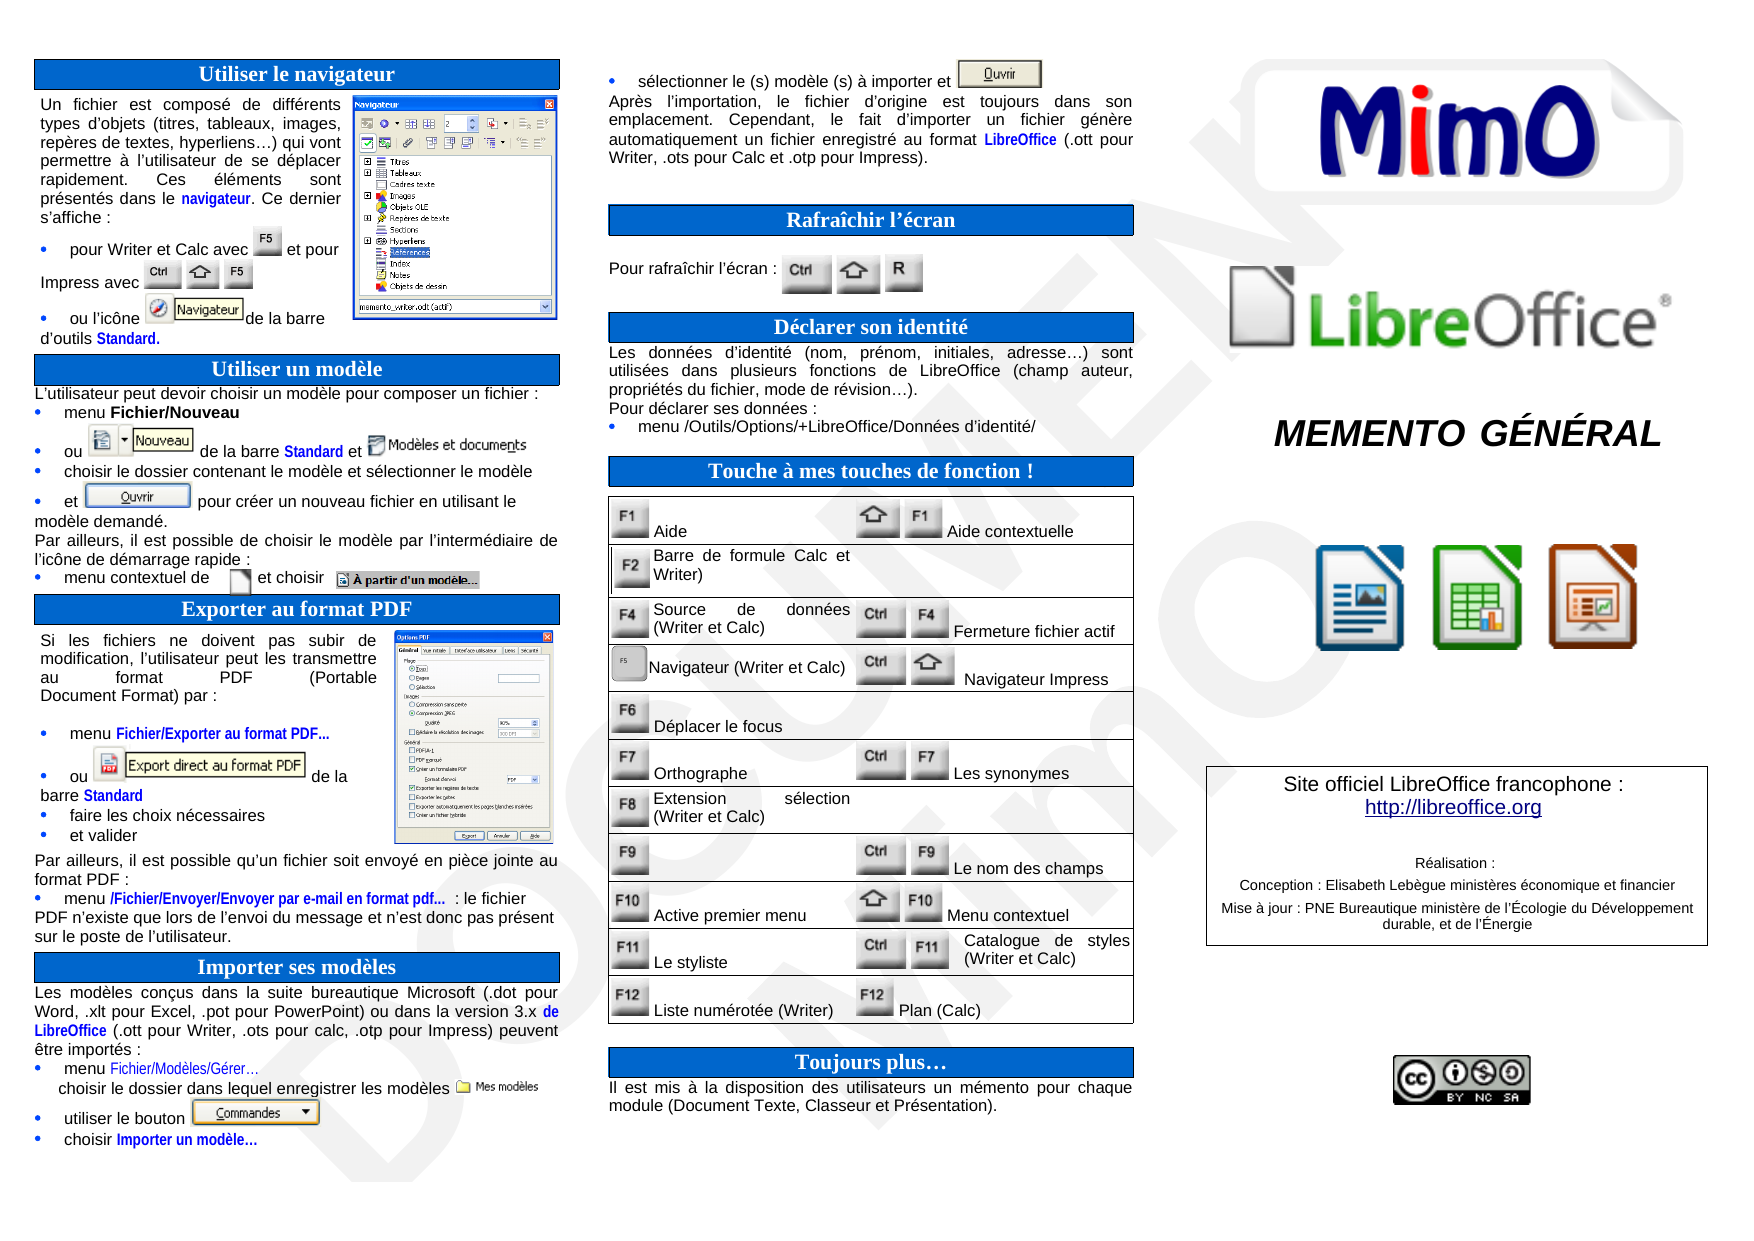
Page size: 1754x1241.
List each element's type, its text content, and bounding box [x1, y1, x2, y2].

table_cell Active premier menu [609, 882, 853, 928]
subtitle Rafraîchir l’écran [610, 206, 1133, 235]
picture [454, 1079, 541, 1095]
picture [1308, 545, 1413, 651]
list ou de la barre Standard et [34, 423, 559, 461]
list menu Fichier/Nouveau [34, 403, 559, 422]
subtitle Touche à mes touches de fonction ! [610, 457, 1133, 486]
text Par ailleurs, il est possible de choisir le modèle par l’intermédiaire de l’icône de démarrage rapide : [34, 531, 559, 568]
text L’utilisateur peut devoir choisir un modèle pour composer un fichier : [34, 386, 559, 403]
picture [611, 836, 650, 875]
list sélectionner le (s) modèle (s) à importer et [608, 59, 1133, 91]
picture [143, 260, 182, 289]
picture [836, 255, 881, 294]
table_header [347, 90, 559, 354]
picture [904, 499, 943, 538]
subtitle Exporter au format PDF [35, 595, 559, 624]
list menu Fichier/Modèles/Gérer… [34, 1059, 559, 1078]
table_header Site officiel LibreOffice francophone : http://libreoffice.org Réalisation : Conception : Elisabeth Lebègue ministères économique et financier Mise à jour : PNE Bureautique ministère de l’Écologie du Développement durable, et de l’Énergie [1207, 767, 1707, 945]
table_cell Navigateur (Writer et Calc) [609, 645, 853, 691]
picture [229, 569, 252, 596]
picture [911, 836, 949, 875]
picture [352, 95, 558, 320]
table_cell Liste numérotée (Writer) [609, 976, 853, 1022]
picture [1426, 545, 1531, 650]
table_header Aide [609, 497, 853, 544]
table_cell [609, 787, 650, 833]
picture [856, 978, 894, 1016]
list menu /Fichier/Envoyer/Envoyer par e-mail en format pdf... : le fichier PDF n’existe que lors de l’envoi du message et n’est donc pas présent sur le poste de l’utilisateur. [34, 889, 559, 946]
table_cell Déplacer le focus [609, 692, 853, 739]
subtitle Utiliser le navigateur [35, 60, 559, 89]
text Pour déclarer ses données : [608, 399, 1133, 418]
table_header [383, 625, 559, 851]
picture [856, 836, 907, 875]
table_cell [853, 692, 1133, 739]
picture [1240, 59, 1684, 205]
list choisir le dossier contenant le modèle et sélectionner le modèle [34, 462, 559, 481]
picture [366, 433, 530, 458]
table_cell [609, 545, 650, 597]
text Il est mis à la disposition des utilisateurs un mémento pour chaque module (Document Texte, Classeur et Présentation). [608, 1078, 1133, 1115]
picture [394, 630, 554, 844]
subtitle Importer ses modèles [35, 953, 559, 982]
picture [911, 741, 949, 780]
table_cell Les synonymes [853, 740, 1133, 786]
picture [911, 931, 949, 969]
table_cell Fermeture fichier actif [853, 598, 1133, 644]
picture [856, 931, 907, 969]
table_cell Barre de formule Calc et Writer) [650, 545, 853, 597]
list utiliser le bouton [34, 1098, 559, 1129]
text Les modèles conçus dans la suite bureautique Microsoft (.dot pour Word, .xlt pour Excel, .pot pour PowerPoint) ou dans la version 3.x de LibreOffice (.ott pour Writer, .ots pour calc, .otp pour Impress) peuvent être importés : [34, 983, 559, 1059]
picture [856, 600, 907, 638]
list choisir le dossier dans lequel enregistrer les modèles [34, 1079, 559, 1098]
table_cell Le styliste [609, 929, 853, 975]
picture [335, 569, 480, 591]
picture [911, 600, 949, 638]
text Après l’importation, le fichier d’origine est toujours dans son emplacement. Cependant, le fait d’importer un fichier génère automatiquement un fichier enregistré au format LibreOffice (.ott pour Writer, .ots pour Calc et .otp pour Impress). [608, 92, 1133, 167]
list menu contextuel de et choisir [34, 568, 559, 588]
picture [611, 789, 650, 827]
table_cell Orthographe [609, 740, 853, 786]
picture [781, 255, 832, 294]
picture [611, 931, 650, 969]
table_cell Catalogue de styles (Writer et Calc) [961, 929, 1133, 975]
picture [1541, 544, 1646, 649]
list choisir Importer un modèle… [34, 1129, 559, 1149]
table_header Un fichier est composé de différents types d’objets (titres, tableaux, images, repères de textes, hyperliens…) qui vont permettre à l’utilisateur de se déplacer rapidement. Ces éléments sont présentés dans le navigateur. Ce dernier s’affiche : pour Writer et Calc avec et pour Impress avec ou l’icône de la barre d’outils Standard. [34, 90, 347, 354]
picture [856, 741, 907, 780]
picture [253, 226, 282, 256]
table_cell Plan (Calc) [853, 976, 1133, 1022]
picture [611, 741, 650, 780]
picture [885, 254, 923, 292]
picture [186, 260, 220, 289]
picture [1393, 1055, 1531, 1105]
picture [224, 259, 253, 289]
subtitle Toujours plus… [610, 1048, 1133, 1077]
picture [144, 292, 245, 325]
table_cell Le nom des champs [853, 834, 1133, 881]
picture [92, 744, 307, 783]
table_cell Extension sélection (Writer et Calc) [650, 787, 853, 833]
table_cell [853, 929, 961, 975]
picture [611, 600, 650, 638]
list menu /Outils/Options/+LibreOffice/Données d’identité/ [608, 418, 1133, 437]
picture [856, 647, 907, 685]
text Les données d’identité (nom, prénom, initiales, adresse…) sont utilisées dans plusieurs fonctions de LibreOffice (champ auteur, propriétés du fichier, mode de révision…). [608, 343, 1133, 399]
list et pour créer un nouveau fichier en utilisant le modèle demandé. [34, 482, 559, 531]
picture [611, 499, 650, 538]
table_cell [853, 787, 1133, 833]
table_cell Menu contextuel [853, 882, 1133, 928]
picture [1229, 266, 1674, 353]
table_cell [609, 834, 853, 881]
picture [614, 549, 650, 588]
picture [911, 647, 955, 685]
table_header Si les fichiers ne doivent pas subir de modification, l’utilisateur peut les transmettre au format PDF (Portable Document Format) par : menu Fichier/Exporter au format PDF... ou de la barre Standard faire les choix nécessaires et valider [34, 625, 383, 851]
picture [611, 978, 650, 1016]
text Pour rafraîchir l’écran : [608, 254, 1133, 293]
table_cell Navigateur Impress [853, 645, 1133, 691]
text Par ailleurs, il est possible qu’un fichier soit envoyé en pièce jointe au format PDF : [34, 851, 559, 889]
table_header Aide contextuelle [853, 497, 1133, 544]
picture [87, 423, 195, 458]
subtitle Utiliser un modèle [35, 355, 559, 385]
table_cell Source de données (Writer et Calc) [650, 598, 853, 644]
subtitle Déclarer son identité [610, 313, 1133, 342]
text MEMENTO Général [1232, 413, 1707, 455]
picture [856, 883, 900, 922]
table_cell [853, 545, 1133, 597]
picture [904, 883, 943, 922]
picture [856, 499, 900, 538]
picture [611, 883, 650, 922]
table_cell [609, 598, 650, 644]
picture [611, 694, 650, 733]
